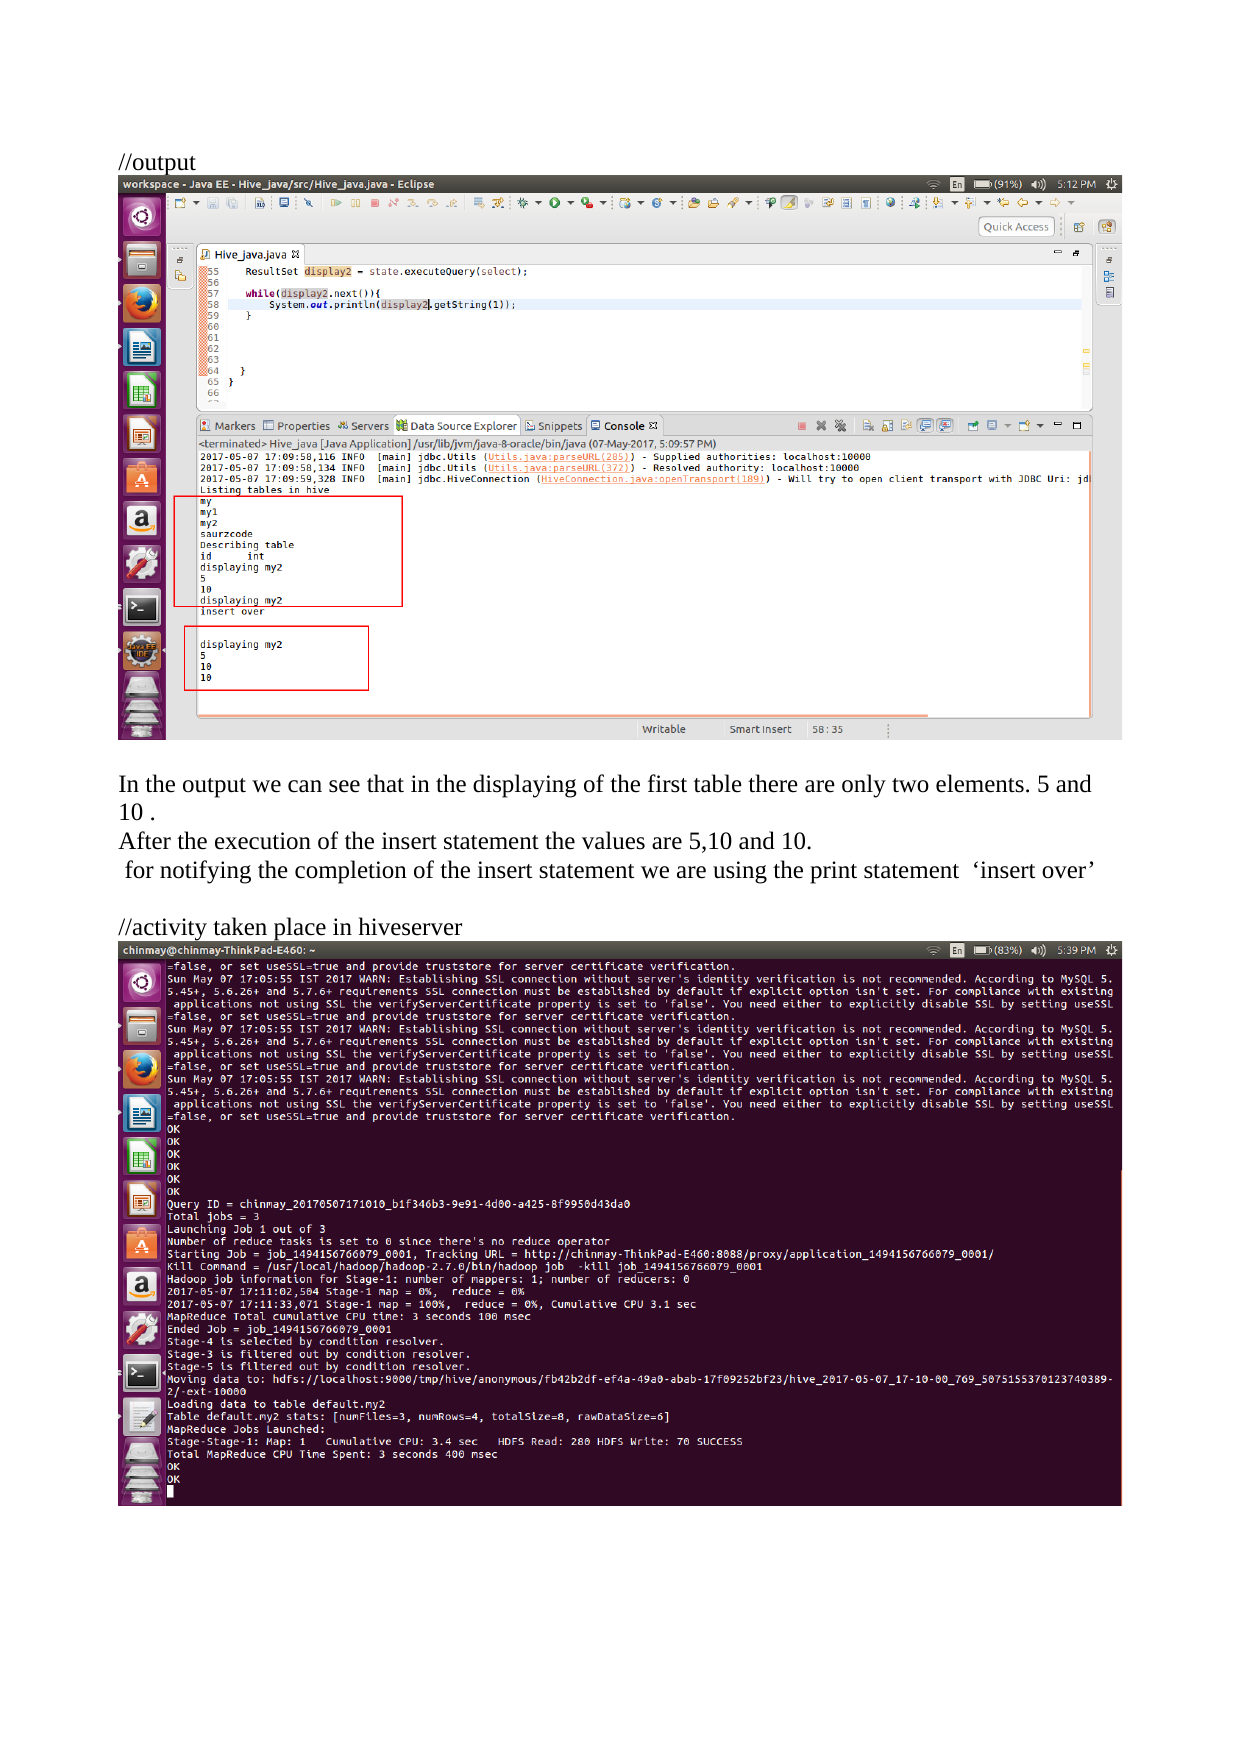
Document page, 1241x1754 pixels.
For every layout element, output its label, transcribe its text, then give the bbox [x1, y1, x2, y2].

text for notifying the completion of the insert statement we are using the print statement ‘insert over’ [118, 855, 1122, 884]
text //activity taken place in hiveserver [118, 912, 1122, 941]
text //output [118, 147, 1122, 175]
text After the execution of the insert statement the values are 5,10 and 10. [118, 826, 1122, 855]
picture [118, 941, 1123, 1506]
picture [118, 175, 1123, 740]
text In the output we can see that in the displaying of the first table there are only two elements. 5 and 10 . [118, 769, 1122, 826]
